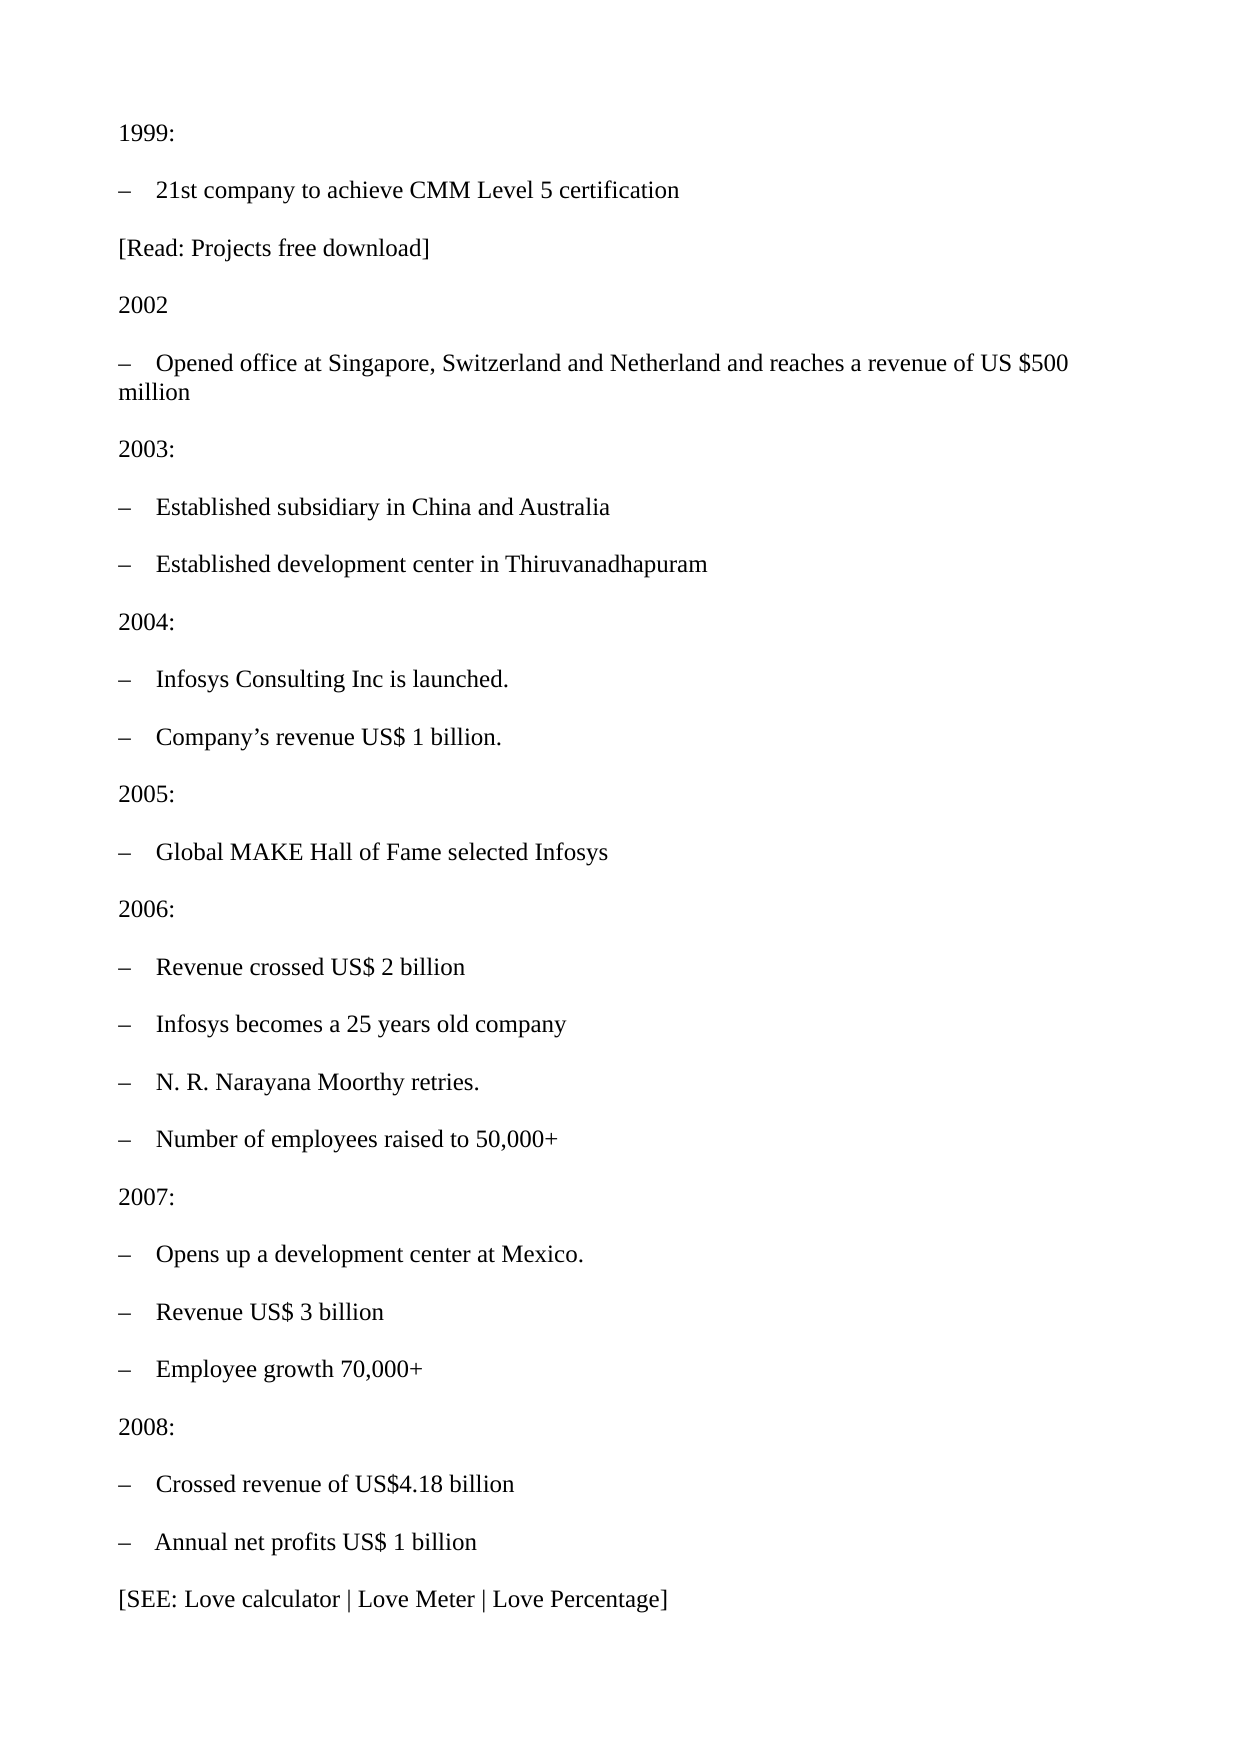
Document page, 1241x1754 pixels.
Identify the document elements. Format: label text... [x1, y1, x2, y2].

text 2003: [118, 434, 1122, 463]
text – Revenue US$ 3 billion [118, 1297, 1122, 1326]
text – Number of employees raised to 50,000+ [118, 1124, 1122, 1153]
text – 21st company to achieve CMM Level 5 certification [118, 176, 1122, 204]
text – Crossed revenue of US$4.18 billion [118, 1469, 1122, 1498]
text – Infosys becomes a 25 years old company [118, 1009, 1122, 1038]
text – Infosys Consulting Inc is launched. [118, 664, 1122, 693]
text 2004: [118, 607, 1122, 636]
text [Read: Projects free download] [118, 233, 1122, 262]
text – Opens up a development center at Mexico. [118, 1239, 1122, 1268]
text – Established development center in Thiruvanadhapuram [118, 549, 1122, 578]
text – Global MAKE Hall of Fame selected Infosys [118, 837, 1122, 866]
text – Established subsidiary in China and Australia [118, 492, 1122, 521]
text 2006: [118, 894, 1122, 923]
text 1999: [118, 118, 1122, 147]
text 2005: [118, 779, 1122, 808]
text – Employee growth 70,000+ [118, 1354, 1122, 1383]
text – Annual net profits US$ 1 billion [118, 1527, 1122, 1556]
text [SEE: Love calculator | Love Meter | Love Percentage] [118, 1584, 1122, 1613]
text 2008: [118, 1412, 1122, 1441]
text 2007: [118, 1182, 1122, 1211]
text – Opened office at Singapore, Switzerland and Netherland and reaches a revenue of US $500 million [118, 348, 1122, 406]
text – Company’s revenue US$ 1 billion. [118, 722, 1122, 751]
text 2002 [118, 291, 1122, 319]
text – Revenue crossed US$ 2 billion [118, 952, 1122, 981]
text – N. R. Narayana Moorthy retries. [118, 1067, 1122, 1096]
